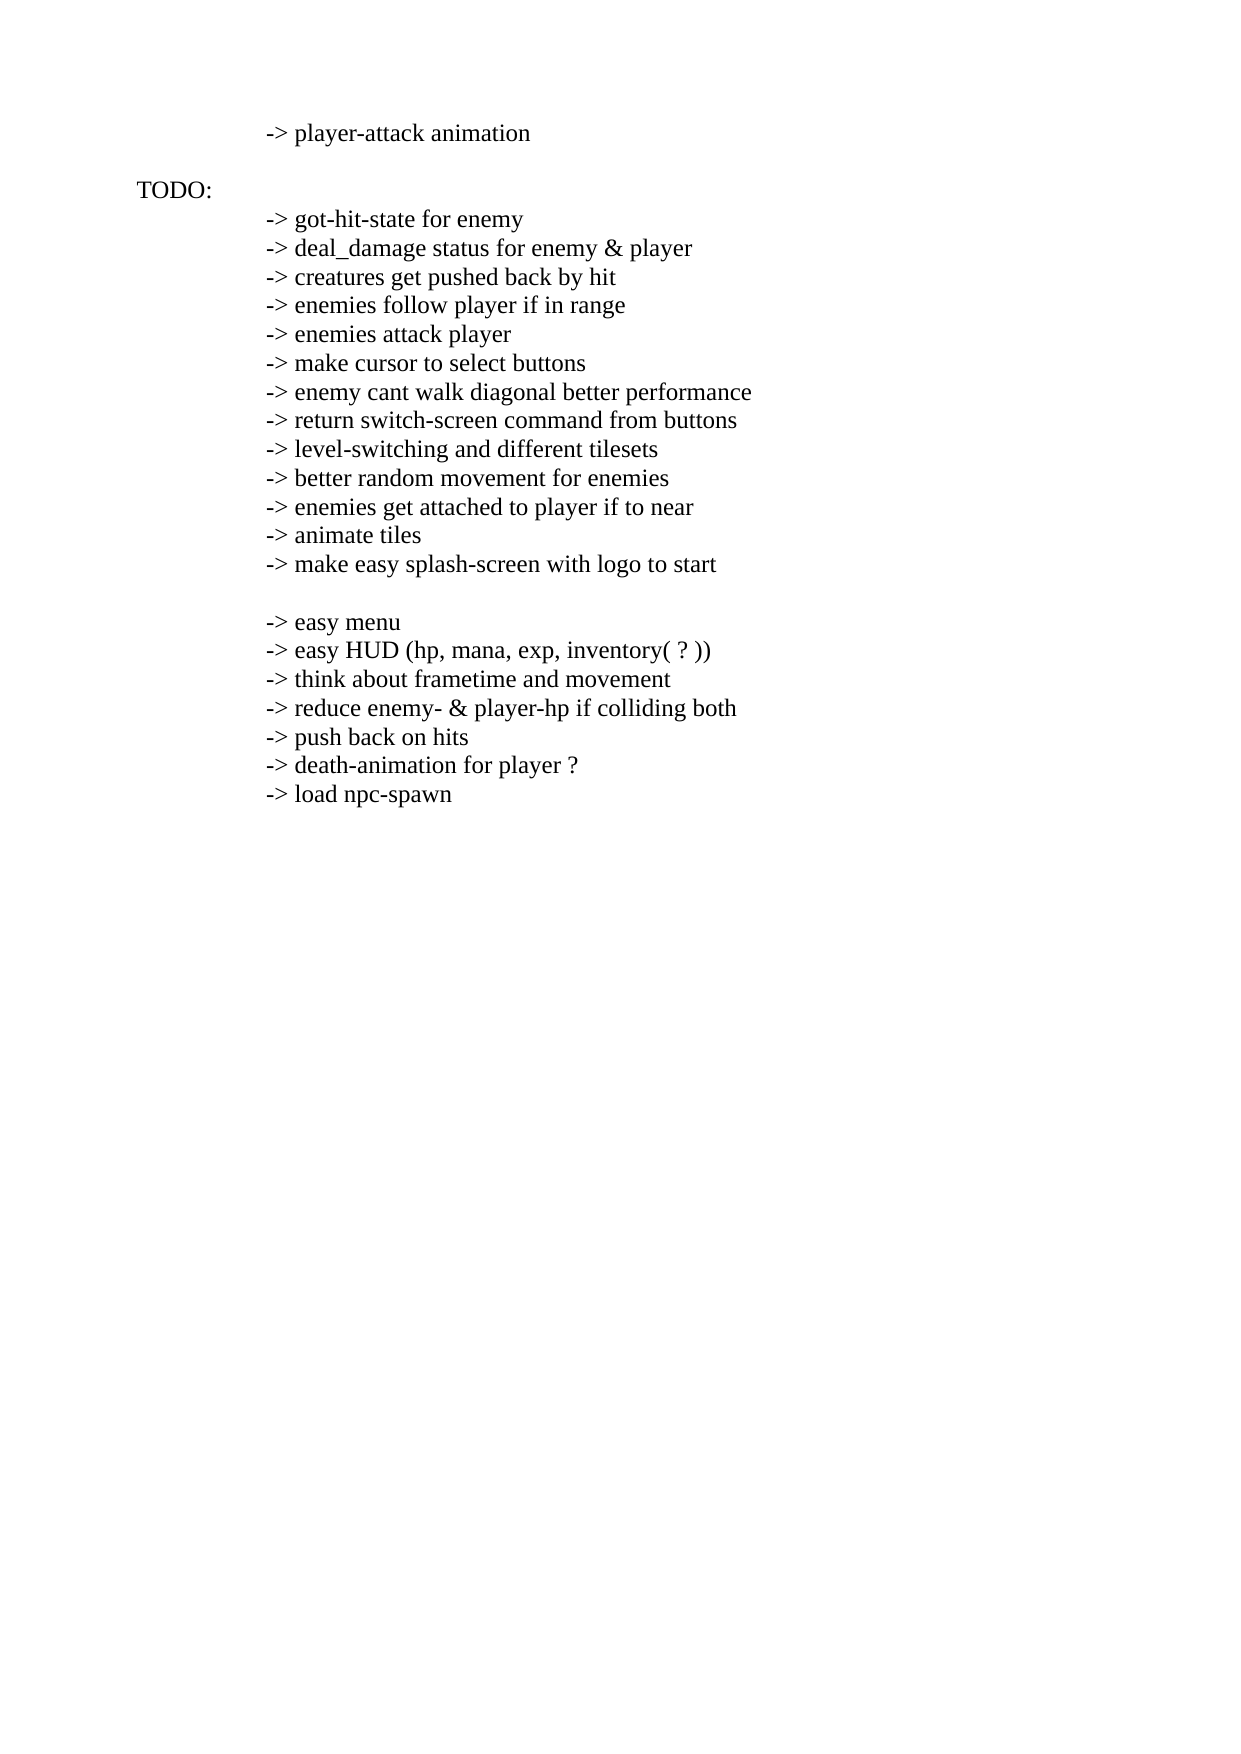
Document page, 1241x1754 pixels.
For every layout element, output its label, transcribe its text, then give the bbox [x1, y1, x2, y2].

text -> player-attack animation [118, 118, 1122, 147]
text -> death-animation for player ? [118, 751, 1122, 779]
text -> enemies attack player [118, 319, 1122, 348]
text -> enemies get attached to player if to near [118, 492, 1122, 521]
text -> push back on hits [118, 722, 1122, 751]
text -> return switch-screen command from buttons [118, 406, 1122, 434]
text -> think about frametime and movement [118, 664, 1122, 693]
text -> deal_damage status for enemy & player [118, 233, 1122, 262]
text -> got-hit-state for enemy [118, 204, 1122, 233]
text -> easy HUD (hp, mana, exp, inventory( ? )) [118, 636, 1122, 664]
text -> load npc-spawn [118, 779, 1122, 837]
text -> level-switching and different tilesets [118, 434, 1122, 463]
text TODO: [118, 176, 1122, 204]
text -> better random movement for enemies [118, 463, 1122, 492]
text -> make easy splash-screen with logo to start [118, 549, 1122, 578]
text -> enemies follow player if in range [118, 291, 1122, 319]
text -> easy menu [118, 607, 1122, 636]
text -> make cursor to select buttons [118, 348, 1122, 377]
text -> animate tiles [118, 521, 1122, 549]
text -> reduce enemy- & player-hp if colliding both [118, 693, 1122, 722]
text -> enemy cant walk diagonal better performance [118, 377, 1122, 406]
text -> creatures get pushed back by hit [118, 262, 1122, 291]
